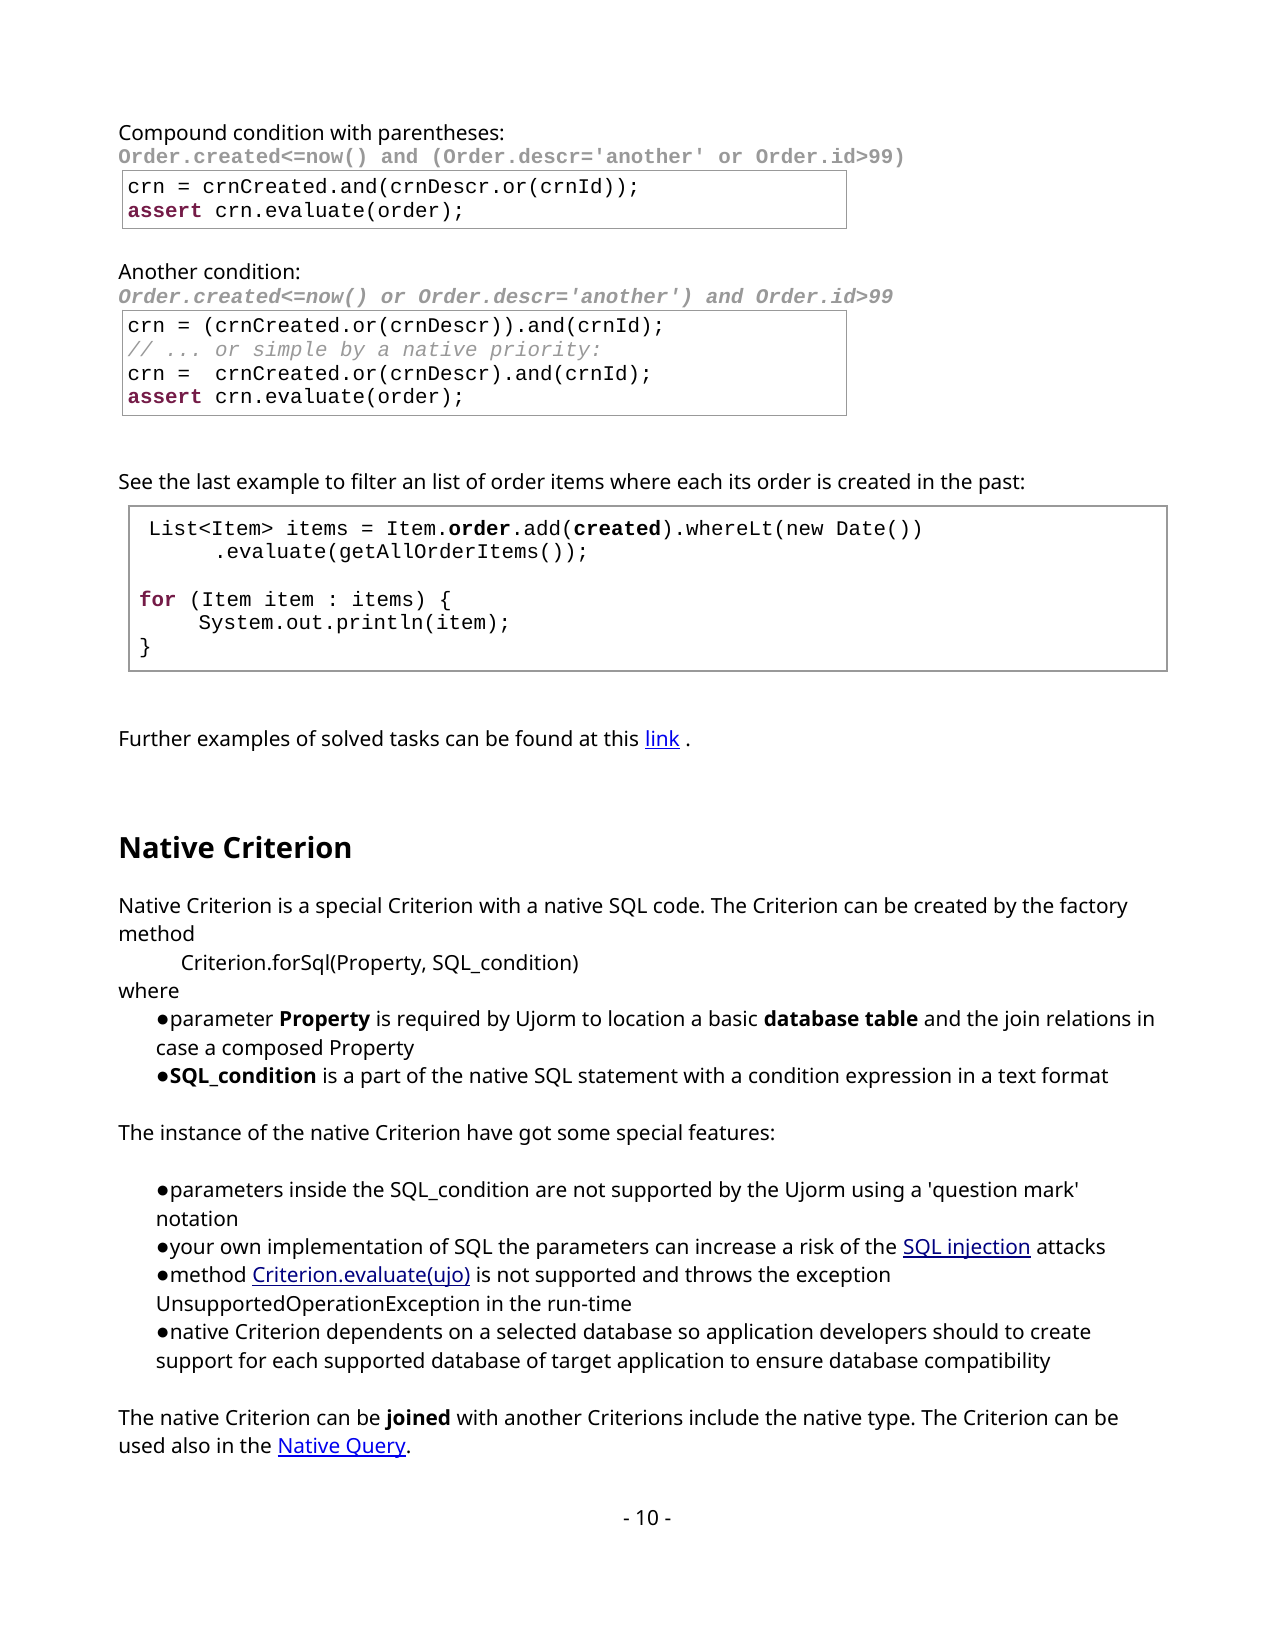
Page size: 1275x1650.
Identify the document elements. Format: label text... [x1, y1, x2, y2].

table_header List<Item> items = Item.order.add(created).whereLt(new Date()) .evaluate(getAllOrderItems()); for (Item item : items) { System.out.println(item); } [130, 507, 1166, 670]
list native Criterion dependents on a selected database so application developers should to create support for each supported database of target application to ensure database compatibility [118, 1317, 1157, 1374]
text Another condition: [118, 257, 1157, 286]
list SQL_condition is a part of the native SQL statement with a condition expression in a text format [118, 1061, 1157, 1090]
text The instance of the native Criterion have got some special features: [118, 1118, 1157, 1147]
list your own implementation of SQL the parameters can increase a risk of the SQL injection attacks [118, 1232, 1157, 1261]
table_header crn = crnCreated.and(crnDescr.or(crnId)); assert crn.evaluate(order); [123, 171, 846, 228]
text Criterion.forSql(Property, SQL_condition) [181, 948, 1157, 976]
subtitle Native Criterion [118, 828, 1157, 867]
list parameters inside the SQL_condition are not supported by the Ujorm using a 'question mark' notation [118, 1175, 1157, 1232]
list parameter Property is required by Ujorm to location a basic database table and the join relations in case a composed Property [118, 1004, 1157, 1061]
list method Criterion.evaluate(ujo) is not supported and throws the exception UnsupportedOperationException in the run-time [118, 1261, 1157, 1317]
text The native Criterion can be joined with another Criterions include the native type. The Criterion can be used also in the Native Query. [118, 1403, 1157, 1459]
text Compound condition with parentheses: [118, 118, 1157, 147]
text Further examples of solved tasks can be found at this link . [118, 724, 1157, 752]
text Order.created<=now() and (Order.descr='another' or Order.id>99) [118, 147, 1157, 170]
text Native Criterion is a special Criterion with a native SQL code. The Criterion can be created by the factory method [118, 891, 1157, 948]
text where [118, 976, 1157, 1004]
table_header crn = (crnCreated.or(crnDescr)).and(crnId); // ... or simple by a native priority: crn = crnCreated.or(crnDescr).and(crnId); assert crn.evaluate(order); [123, 311, 846, 414]
text Order.created<=now() or Order.descr='another') and Order.id>99 [118, 286, 1157, 309]
text See the last example to filter an list of order items where each its order is created in the past: [118, 467, 1147, 496]
